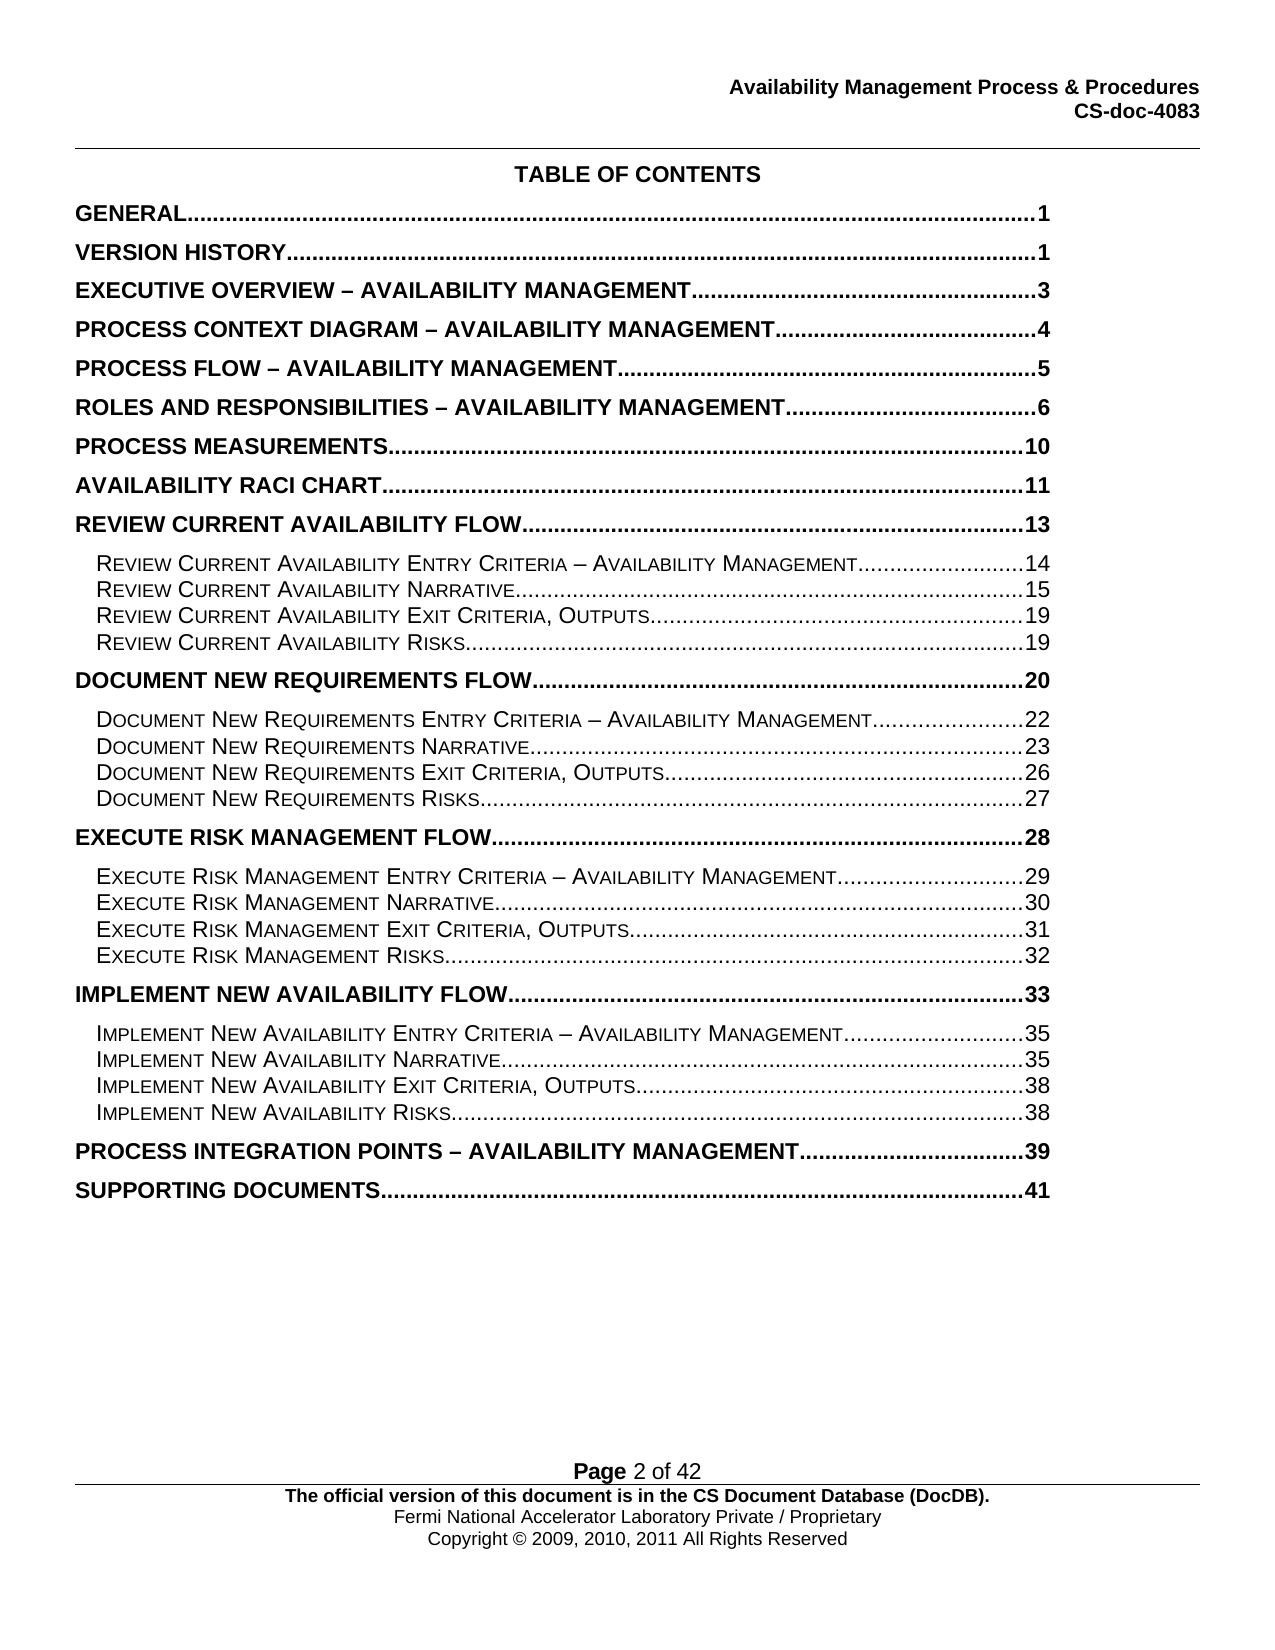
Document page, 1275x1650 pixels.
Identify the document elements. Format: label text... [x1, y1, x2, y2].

text Implement New Availability Narrative 35 [96, 1046, 1200, 1072]
text Execute Risk Management Risks 32 [96, 942, 1200, 968]
text Process Context Diagram – Availability Management 4 [75, 316, 1200, 343]
text Document New Requirements Flow 20 [75, 667, 1200, 694]
text Roles and Responsibilities – Availability Management 6 [75, 394, 1200, 420]
text Implement New Availability Risks 38 [96, 1099, 1200, 1125]
text Document New Requirements Risks 27 [96, 785, 1200, 812]
text Review Current Availability Risks 19 [96, 628, 1200, 655]
text Review Current Availability Exit Criteria, Outputs 19 [96, 602, 1200, 628]
text Availability RACI Chart 11 [75, 472, 1200, 498]
text Document New Requirements Exit Criteria, Outputs 26 [96, 759, 1200, 785]
text Execute Risk Management Narrative 30 [96, 889, 1200, 916]
text Executive Overview – Availability Management 3 [75, 277, 1200, 304]
text Execute Risk Management Exit Criteria, Outputs 31 [96, 916, 1200, 942]
text Process Integration Points – Availability Management 39 [75, 1138, 1200, 1164]
text General 1 [75, 200, 1200, 226]
text Implement New Availability Flow 33 [75, 981, 1200, 1007]
text Process Measurements 10 [75, 433, 1200, 459]
text Supporting Documents 41 [75, 1177, 1200, 1203]
text Execute Risk Management Flow 28 [75, 824, 1200, 851]
text Review Current Availability Entry Criteria – Availability Management 14 [96, 549, 1200, 576]
text Document New Requirements Narrative 23 [96, 733, 1200, 759]
text Implement New Availability Entry Criteria – Availability Management 35 [96, 1020, 1200, 1046]
text Implement New Availability Exit Criteria, Outputs 38 [96, 1072, 1200, 1099]
text Document New Requirements Entry Criteria – Availability Management 22 [96, 706, 1200, 733]
text Table of Contents [75, 161, 1200, 187]
text Version History 1 [75, 239, 1200, 265]
text Review Current Availability Flow 13 [75, 511, 1200, 537]
text Execute Risk Management Entry Criteria – Availability Management 29 [96, 863, 1200, 889]
text Process Flow – Availability Management 5 [75, 355, 1200, 382]
text Review Current Availability Narrative 15 [96, 576, 1200, 602]
